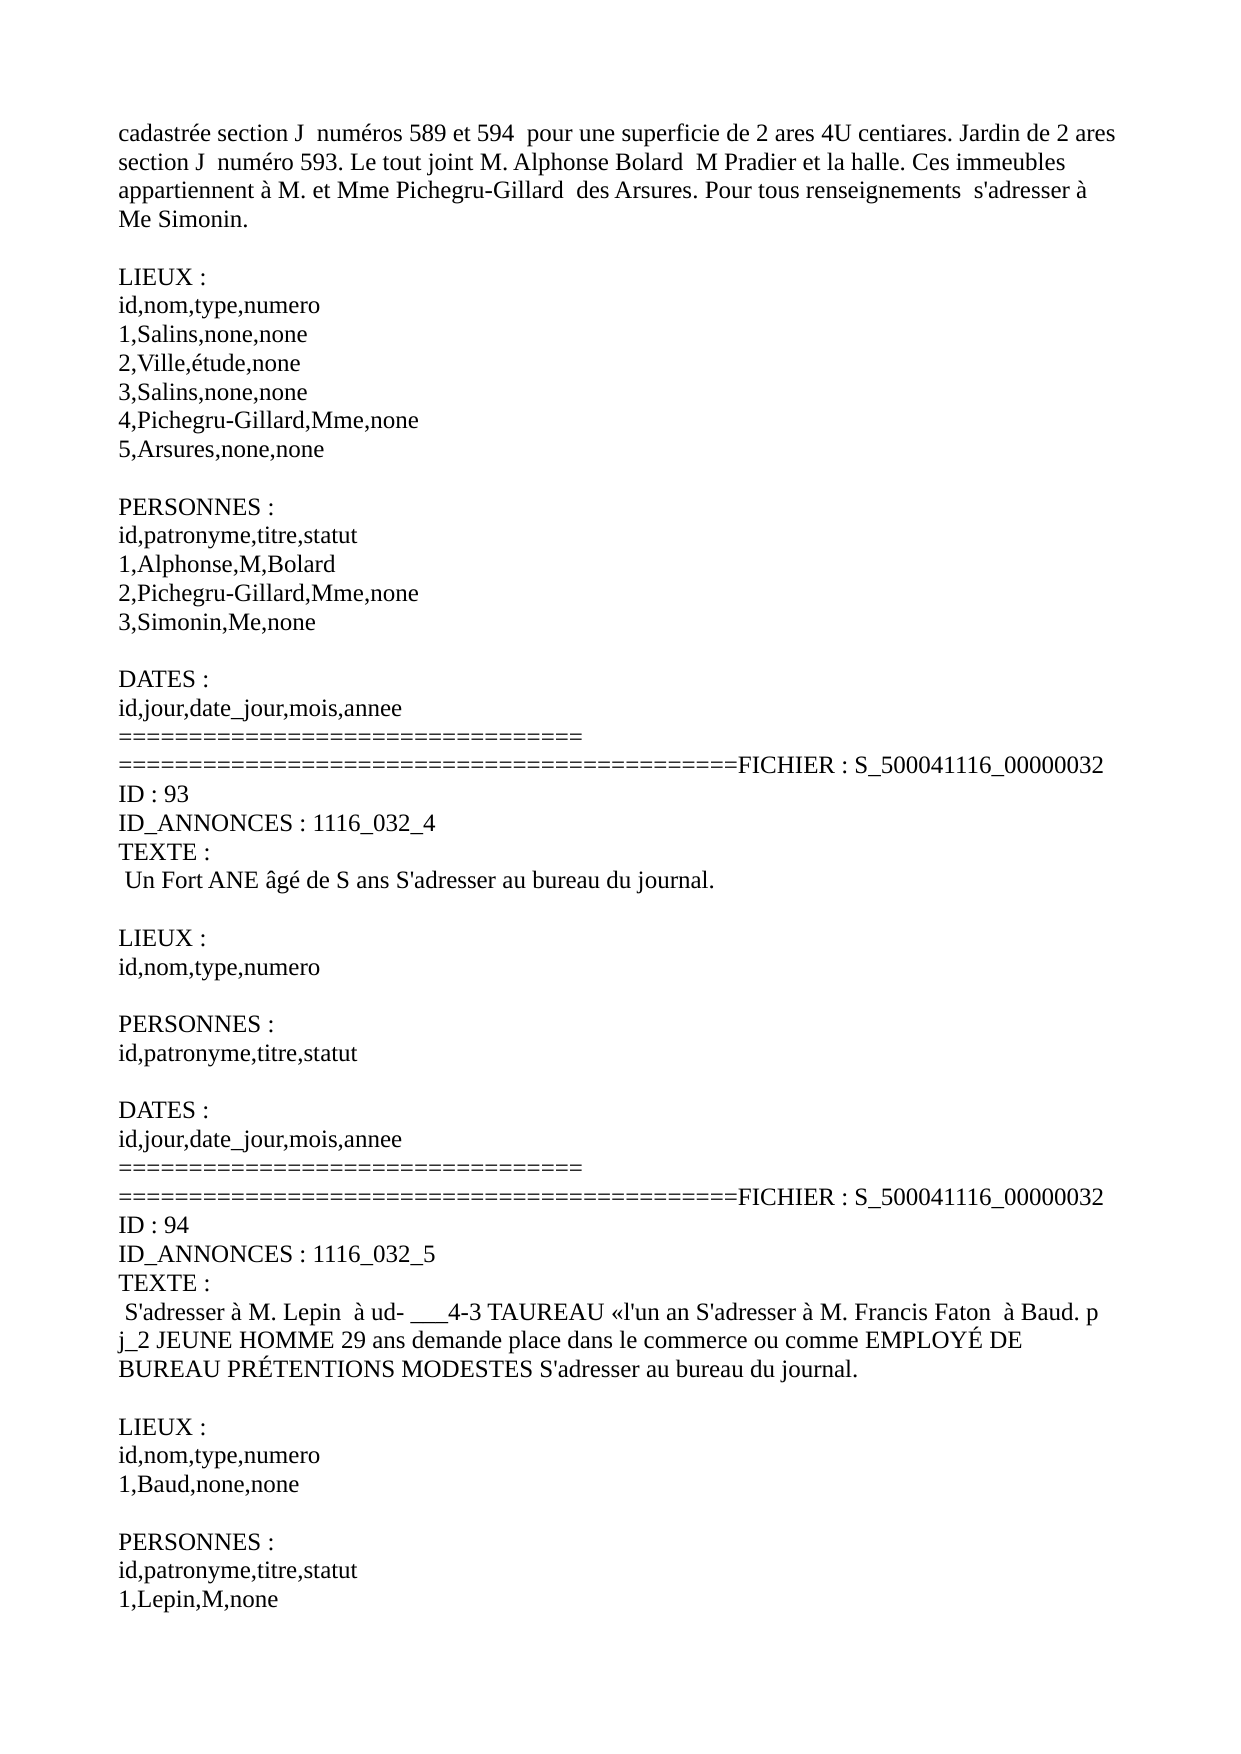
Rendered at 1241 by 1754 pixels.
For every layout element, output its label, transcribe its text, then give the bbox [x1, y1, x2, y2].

text id,jour,date_jour,mois,annee [118, 1124, 1122, 1153]
text ID_ANNONCES : 1116_032_5 [118, 1239, 1122, 1268]
text PERSONNES : [118, 1527, 1122, 1556]
text PERSONNES : [118, 1009, 1122, 1038]
text TEXTE : [118, 1268, 1122, 1297]
text ID : 93 [118, 779, 1122, 808]
text TEXTE : [118, 837, 1122, 866]
text ID : 94 [118, 1211, 1122, 1239]
text id,patronyme,titre,statut [118, 521, 1122, 549]
text DATES : [118, 1096, 1122, 1124]
text 1,Lepin,M,none [118, 1584, 1122, 1613]
text id,nom,type,numero [118, 291, 1122, 319]
text 5,Arsures,none,none [118, 434, 1122, 463]
text S'adresser à M. Lepin à ud- ___4-3 TAUREAU «l'un an S'adresser à M. Francis Faton à Baud. p j_2 JEUNE HOMME 29 ans demande place dans le commerce ou comme EMPLOYÉ DE BUREAU PRÉTENTIONS MODESTES S'adresser au bureau du journal. [118, 1297, 1122, 1383]
text ID_ANNONCES : 1116_032_4 [118, 808, 1122, 837]
text id,nom,type,numero [118, 952, 1122, 981]
text 3,Simonin,Me,none [118, 607, 1122, 636]
text LIEUX : [118, 1412, 1122, 1441]
text id,patronyme,titre,statut [118, 1038, 1122, 1067]
text DATES : [118, 664, 1122, 693]
text LIEUX : [118, 262, 1122, 291]
text ============================================FICHIER : S_500041116_00000032 [118, 1182, 1122, 1211]
text ============================================FICHIER : S_500041116_00000032 [118, 751, 1122, 779]
text id,jour,date_jour,mois,annee [118, 693, 1122, 722]
text 3,Salins,none,none [118, 377, 1122, 406]
text 2,Ville,étude,none [118, 348, 1122, 377]
text 1,Alphonse,M,Bolard [118, 549, 1122, 578]
text PERSONNES : [118, 492, 1122, 521]
text 2,Pichegru-Gillard,Mme,none [118, 578, 1122, 607]
text 1,Salins,none,none [118, 319, 1122, 348]
text LIEUX : [118, 923, 1122, 952]
text ================================= [118, 722, 1122, 751]
text cadastrée section J numéros 589 et 594 pour une superficie de 2 ares 4U centiares. Jardin de 2 ares section J numéro 593. Le tout joint M. Alphonse Bolard M Pradier et la halle. Ces immeubles appartiennent à M. et Mme Pichegru-Gillard des Arsures. Pour tous renseignements s'adresser à Me Simonin. [118, 118, 1122, 233]
text id,nom,type,numero [118, 1441, 1122, 1469]
text 4,Pichegru-Gillard,Mme,none [118, 406, 1122, 434]
text Un Fort ANE âgé de S ans S'adresser au bureau du journal. [118, 866, 1122, 894]
text 1,Baud,none,none [118, 1469, 1122, 1498]
text ================================= [118, 1153, 1122, 1182]
text id,patronyme,titre,statut [118, 1556, 1122, 1584]
